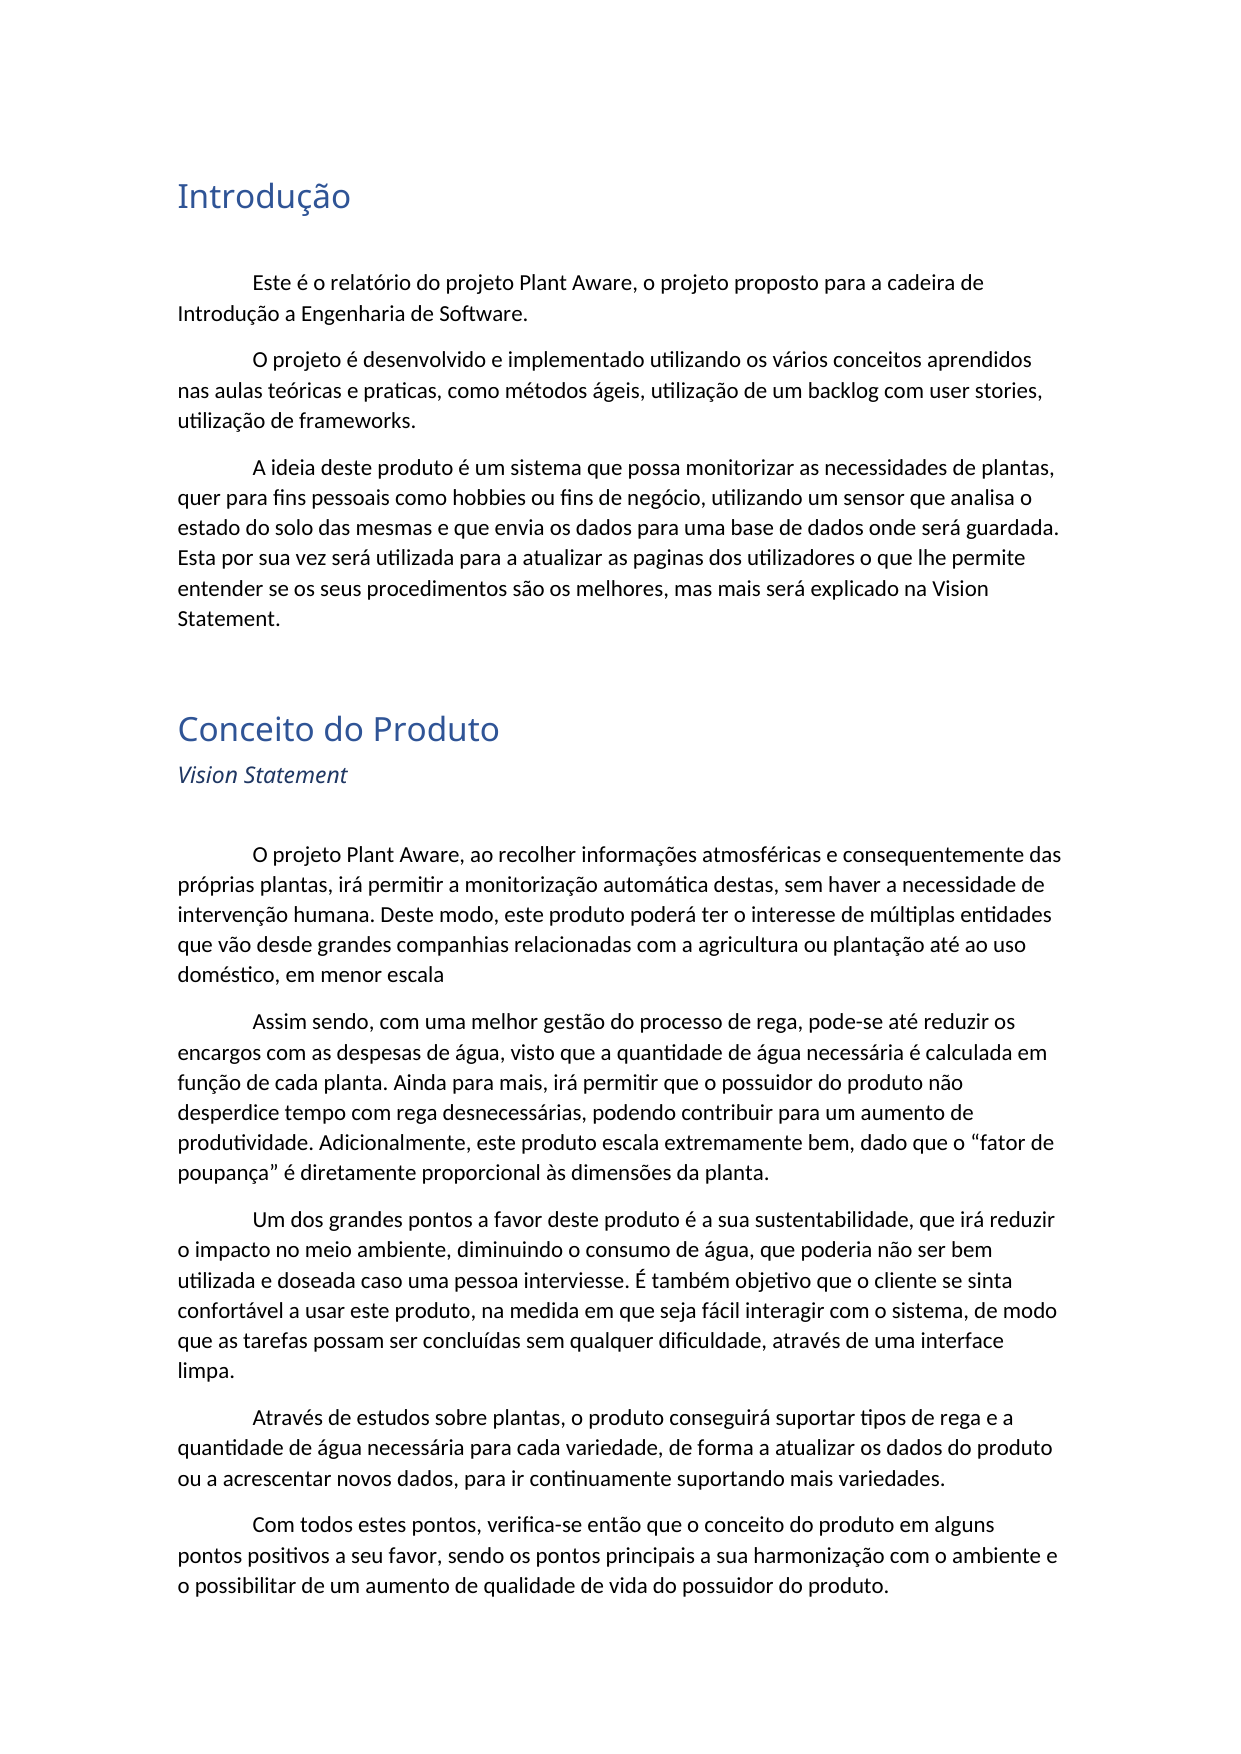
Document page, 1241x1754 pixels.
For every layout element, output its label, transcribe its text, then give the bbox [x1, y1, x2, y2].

text Assim sendo, com uma melhor gestão do processo de rega, pode-se até reduzir os encargos com as despesas de água, visto que a quantidade de água necessária é calculada em função de cada planta. Ainda para mais, irá permitir que o possuidor do produto não desperdice tempo com rega desnecessárias, podendo contribuir para um aumento de produtividade. Adicionalmente, este produto escala extremamente bem, dado que o “fator de poupança” é diretamente proporcional às dimensões da planta. [177, 1007, 1063, 1186]
text O projeto Plant Aware, ao recolher informações atmosféricas e consequentemente das próprias plantas, irá permitir a monitorização automática destas, sem haver a necessidade de intervenção humana. Deste modo, este produto poderá ter o interesse de múltiplas entidades que vão desde grandes companhias relacionadas com a agricultura ou plantação até ao uso doméstico, em menor escala [177, 840, 1063, 988]
subtitle Vision Statement [177, 759, 1063, 790]
subtitle Introdução [177, 173, 1063, 218]
text O projeto é desenvolvido e implementado utilizando os vários conceitos aprendidos nas aulas teóricas e praticas, como métodos ágeis, utilização de um backlog com user stories, utilização de frameworks. [177, 346, 1063, 434]
text Este é o relatório do projeto Plant Aware, o projeto proposto para a cadeira de Introdução a Engenharia de Software. [177, 268, 1063, 327]
subtitle Conceito do Produto [177, 706, 1063, 751]
text Com todos estes pontos, verifica-se então que o conceito do produto em alguns pontos positivos a seu favor, sendo os pontos principais a sua harmonização com o ambiente e o possibilitar de um aumento de qualidade de vida do possuidor do produto. [177, 1511, 1063, 1599]
text A ideia deste produto é um sistema que possa monitorizar as necessidades de plantas, quer para fins pessoais como hobbies ou fins de negócio, utilizando um sensor que analisa o estado do solo das mesmas e que envia os dados para uma base de dados onde será guardada. Esta por sua vez será utilizada para a atualizar as paginas dos utilizadores o que lhe permite entender se os seus procedimentos são os melhores, mas mais será explicado na Vision Statement. [177, 453, 1063, 632]
text Através de estudos sobre plantas, o produto conseguirá suportar tipos de rega e a quantidade de água necessária para cada variedade, de forma a atualizar os dados do produto ou a acrescentar novos dados, para ir continuamente suportando mais variedades. [177, 1403, 1063, 1492]
text Um dos grandes pontos a favor deste produto é a sua sustentabilidade, que irá reduzir o impacto no meio ambiente, diminuindo o consumo de água, que poderia não ser bem utilizada e doseada caso uma pessoa interviesse. É também objetivo que o cliente se sinta confortável a usar este produto, na medida em que seja fácil interagir com o sistema, de modo que as tarefas possam ser concluídas sem qualquer dificuldade, através de uma interface limpa. [177, 1205, 1063, 1384]
